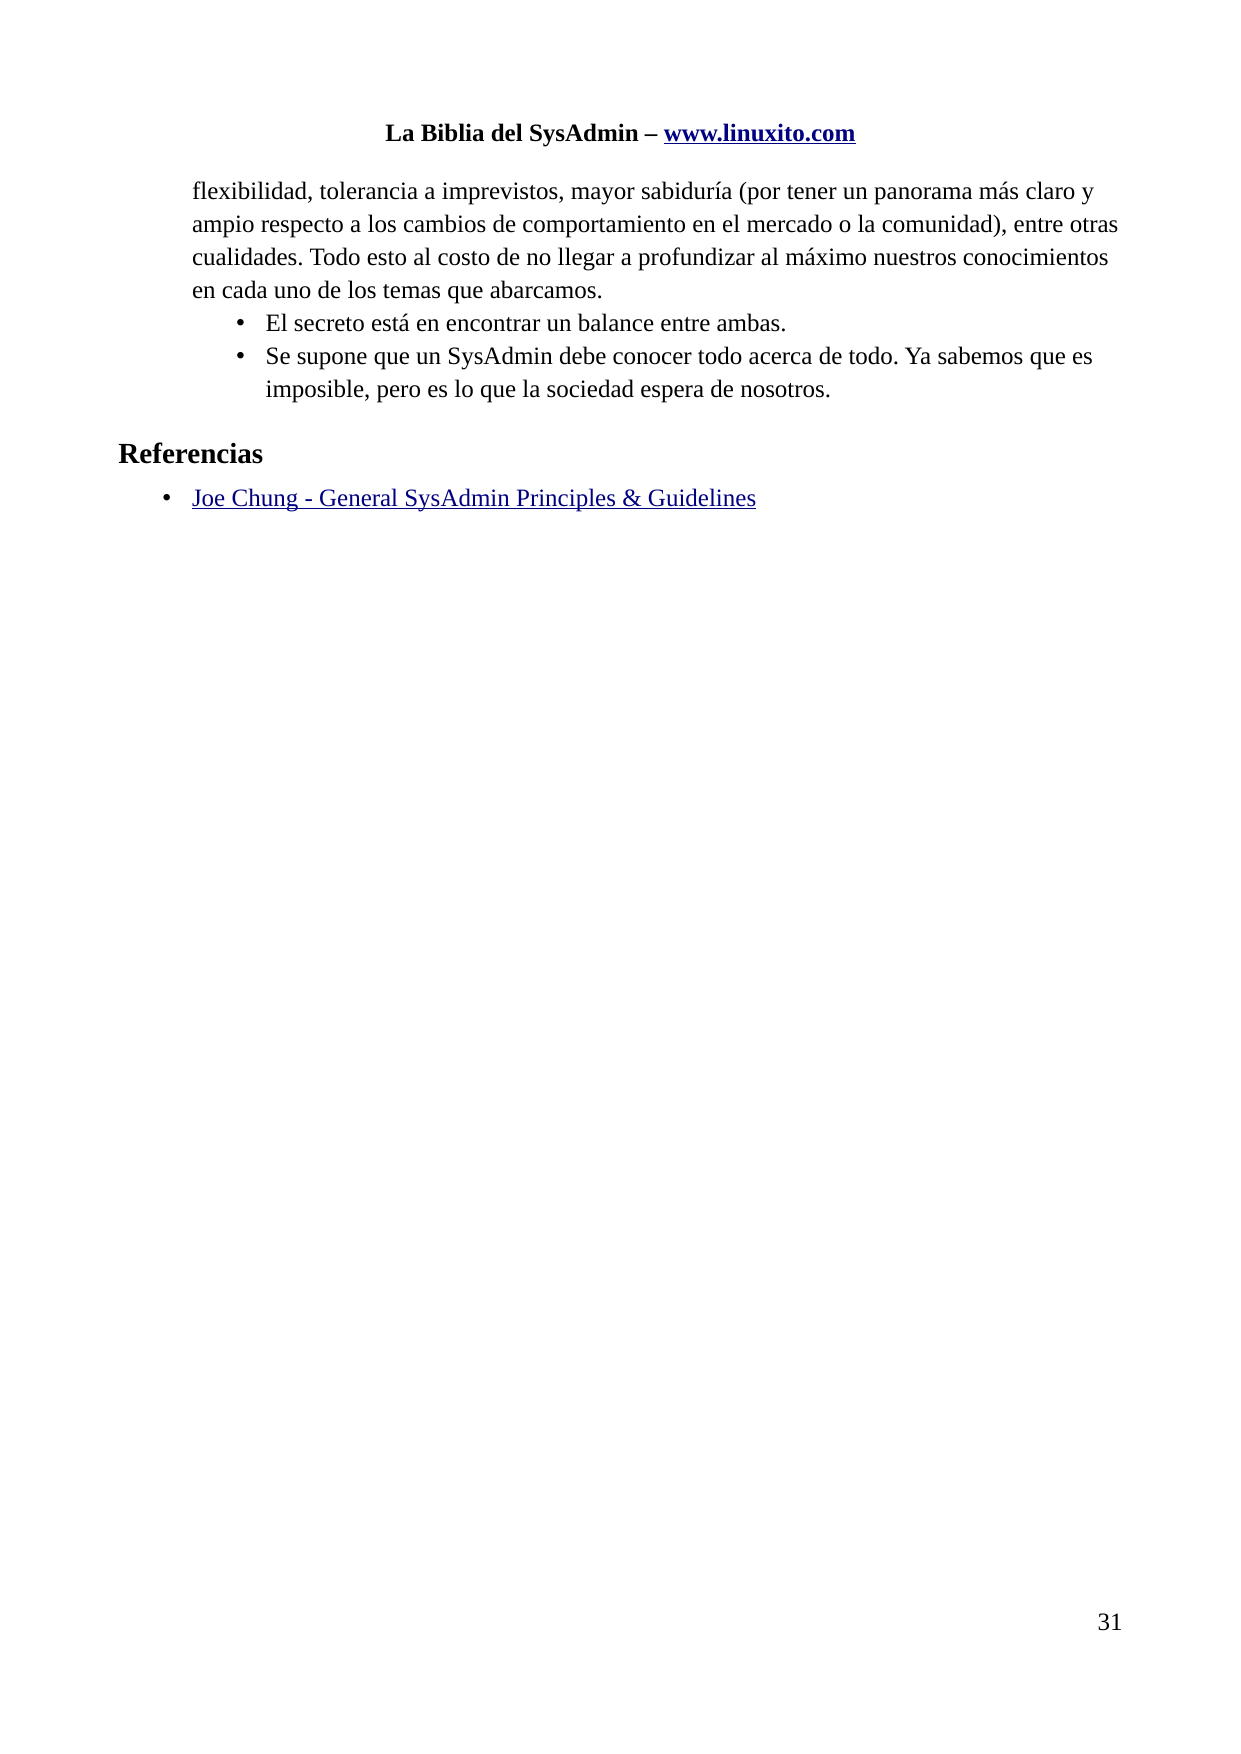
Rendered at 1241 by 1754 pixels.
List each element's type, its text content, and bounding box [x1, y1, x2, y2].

list flexibilidad, tolerancia a imprevistos, mayor sabiduría (por tener un panorama más claro y ampio respecto a los cambios de comportamiento en el mercado o la comunidad), entre otras cualidades. Todo esto al costo de no llegar a profundizar al máximo nuestros conocimientos en cada uno de los temas que abarcamos. [162, 176, 1122, 304]
list Se supone que un SysAdmin debe conocer todo acerca de todo. Ya sabemos que es imposible, pero es lo que la sociedad espera de nosotros. [236, 341, 1122, 403]
list El secreto está en encontrar un balance entre ambas. [236, 308, 1122, 337]
list Joe Chung - General SysAdmin Principles & Guidelines [162, 483, 1122, 511]
subtitle Referencias [118, 437, 1122, 470]
